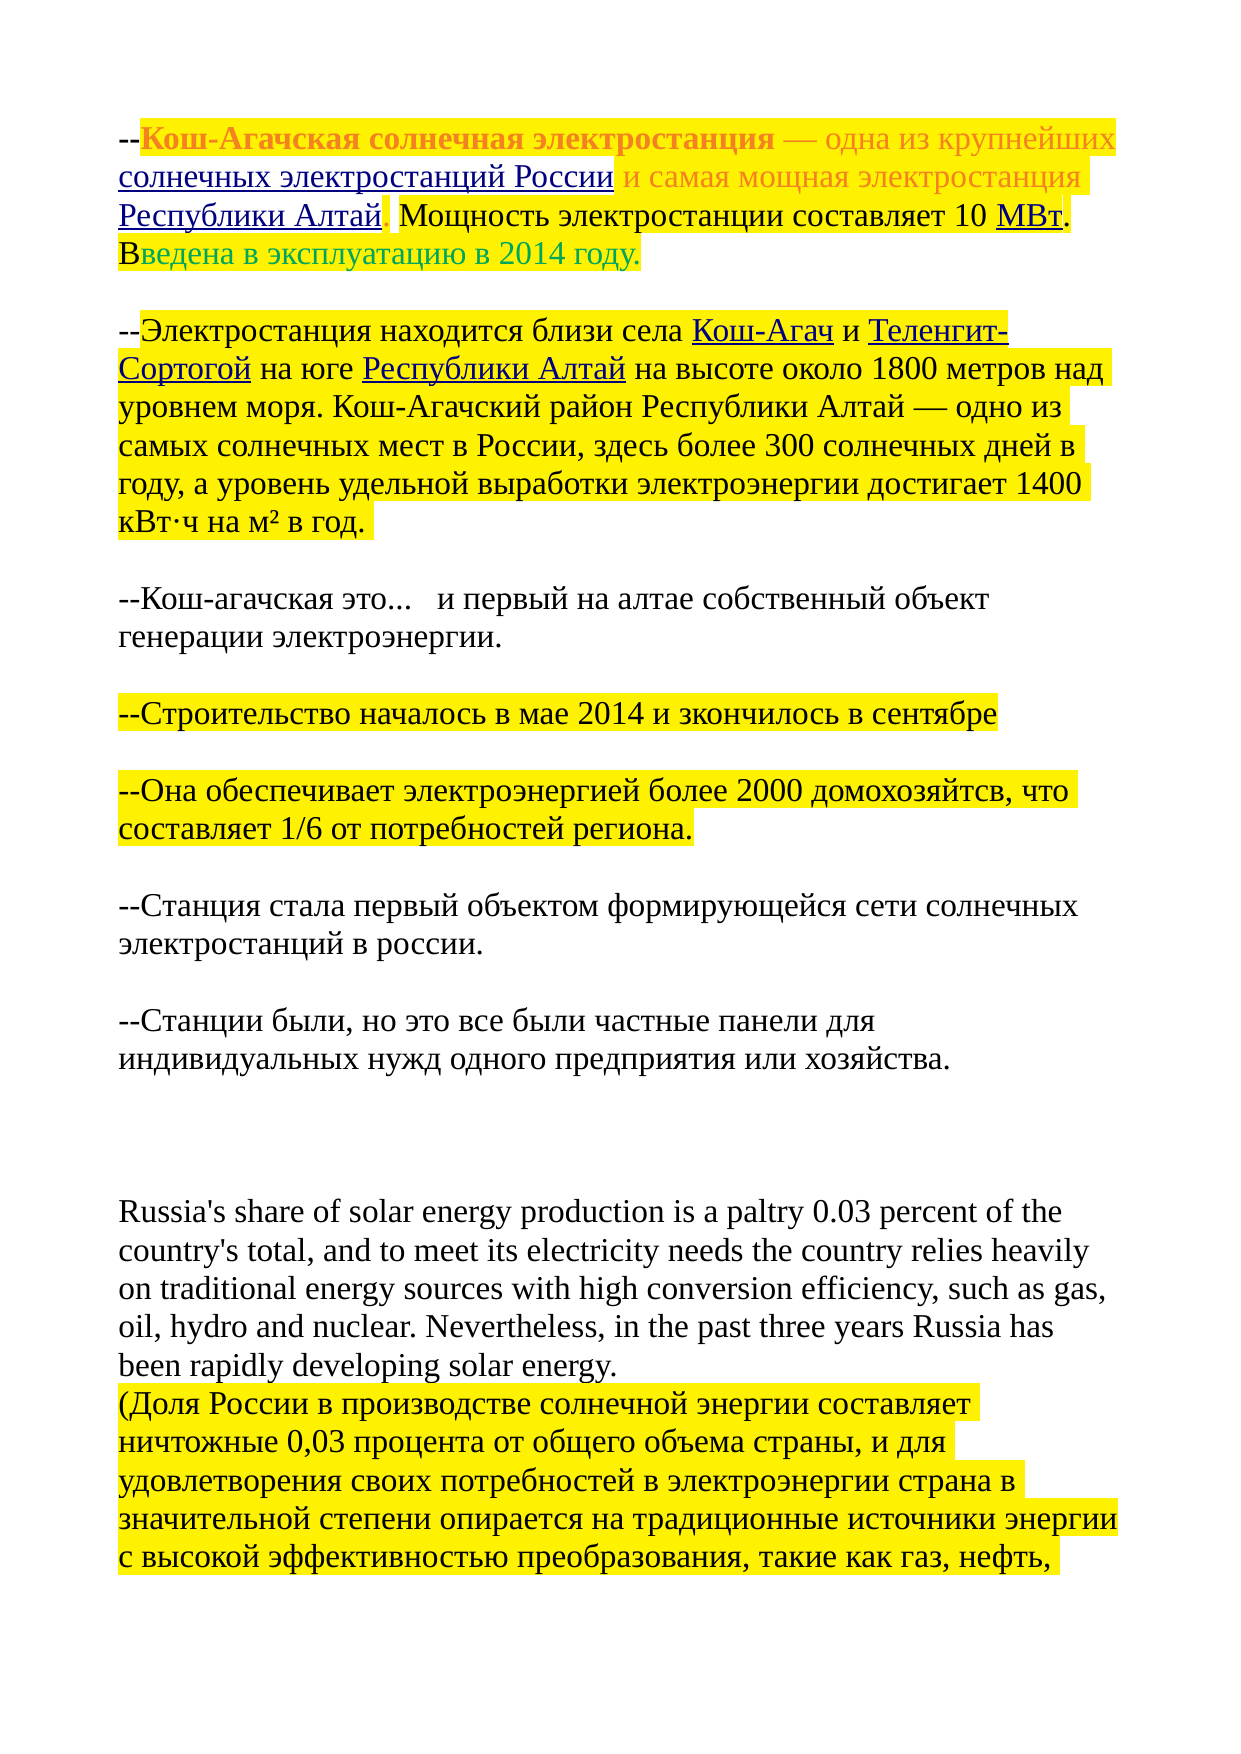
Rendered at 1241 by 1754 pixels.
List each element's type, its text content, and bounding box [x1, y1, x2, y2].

text --Станция стала первый объектом формирующейся сети солнечных электростанций в россии. [118, 885, 1122, 961]
text --Электростанция находится близи села Кош-Агач и Теленгит-Сортогой на юге Республики Алтай на высоте около 1800 метров над уровнем моря. Кош-Агачский район Республики Алтай — одно из самых солнечных мест в России, здесь более 300 солнечных дней в году, а уровень удельной выработки электроэнергии достигает 1400 кВт·ч на м² в год. [118, 310, 1122, 540]
text (Доля России в производстве солнечной энергии составляет ничтожные 0,03 процента от общего объема страны, и для удовлетворения своих потребностей в электроэнергии страна в значительной степени опирается на традиционные источники энергии с высокой эффективностью преобразования, такие как газ, нефть, [118, 1383, 1122, 1575]
text Russia's share of solar energy production is a paltry 0.03 percent of the country's total, and to meet its electricity needs the country relies heavily on traditional energy sources with high conversion efficiency, such as gas, oil, hydro and nuclear. Nevertheless, in the past three years Russia has been rapidly developing solar energy. [118, 1191, 1122, 1383]
text --Кош-агачская это... и первый на алтае собственный объект генерации электроэнергии. [118, 578, 1122, 655]
text --Станции были, но это все были частные панели для индивидуальных нужд одного предприятия или хозяйства. [118, 1000, 1122, 1076]
text --Кош-Агачская солнечная электростанция — одна из крупнейших солнечных электростанций России и самая мощная электростанция Республики Алтай. Мощность электростанции составляет 10 МВт. Введена в эксплуатацию в 2014 году. [118, 118, 1122, 271]
text --Она обеспечивает электроэнергией более 2000 домохозяйтсв, что составляет 1/6 от потребностей региона. [118, 770, 1122, 846]
text --Строительство началось в мае 2014 и зкончилось в сентябре [118, 693, 1122, 731]
